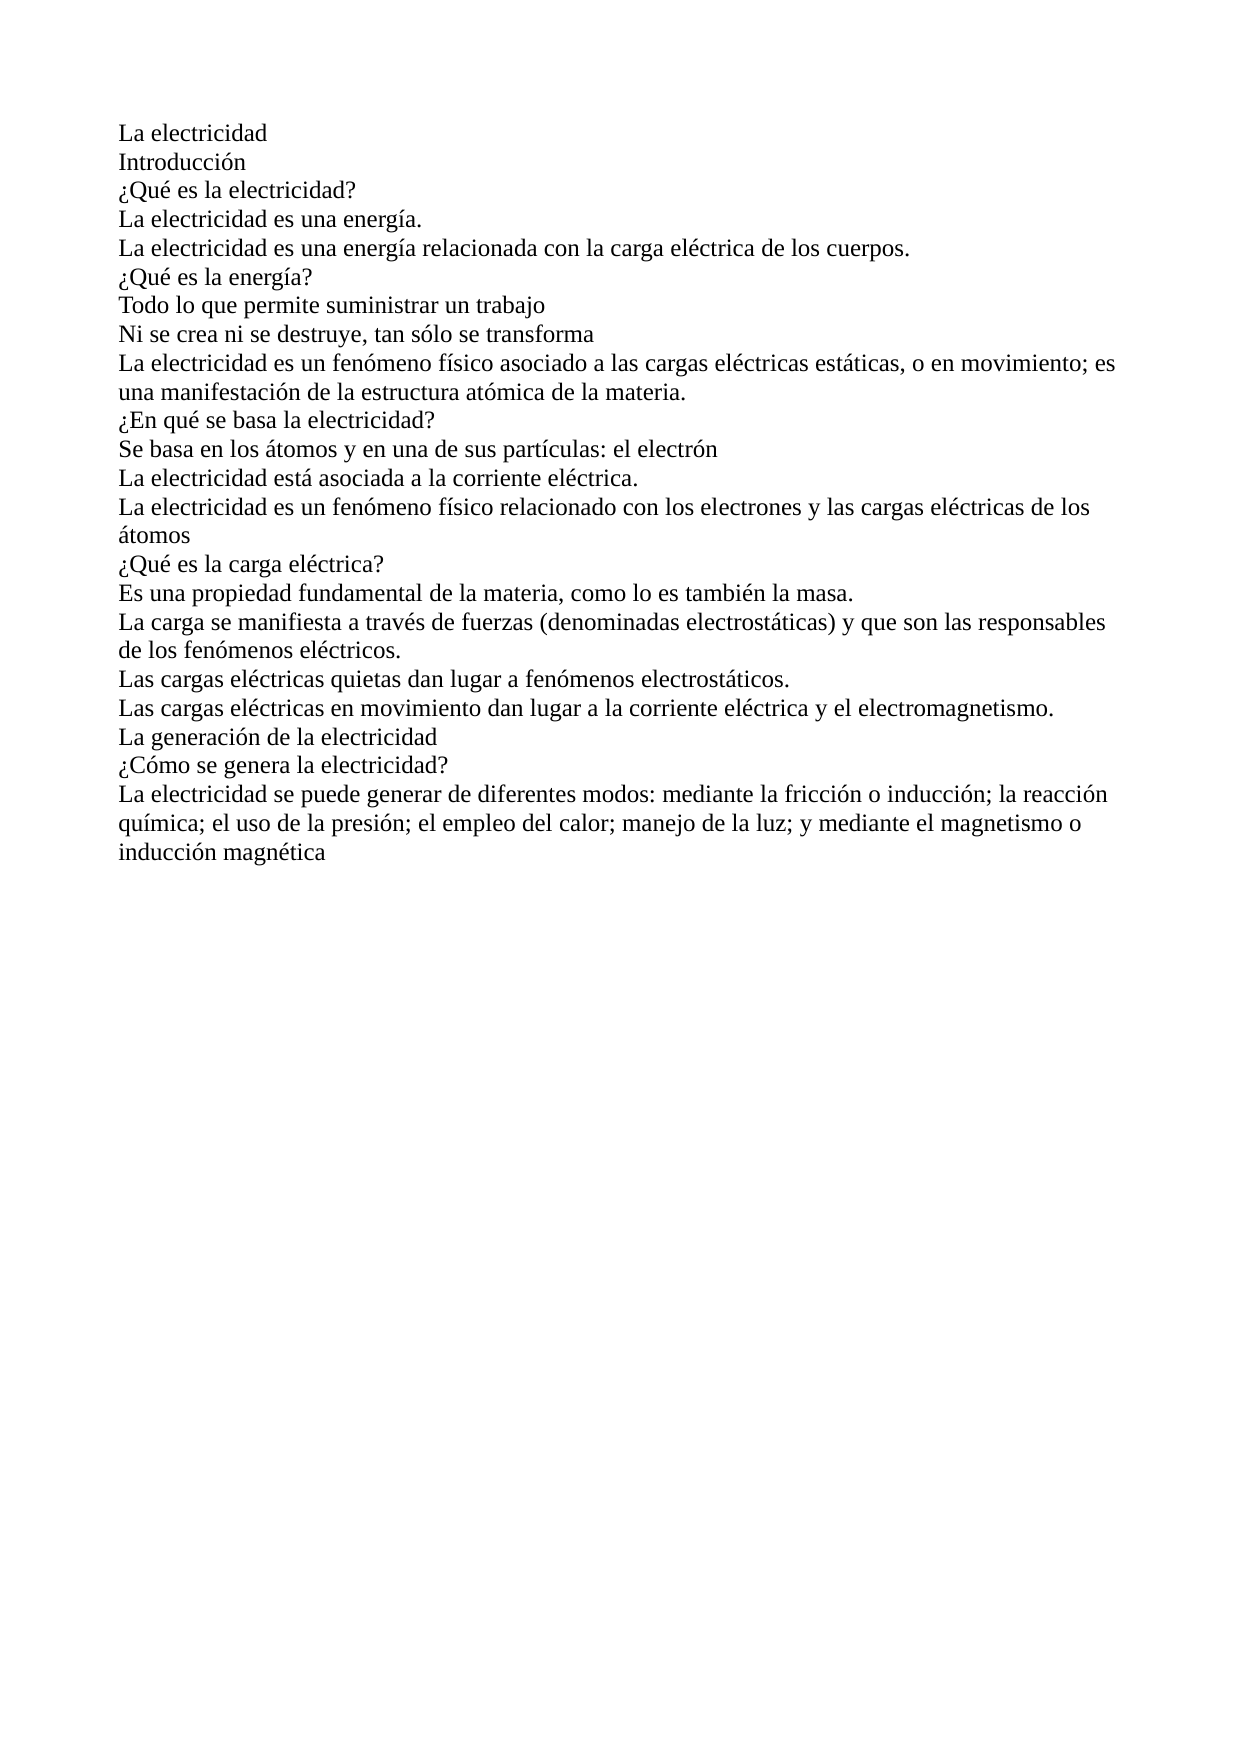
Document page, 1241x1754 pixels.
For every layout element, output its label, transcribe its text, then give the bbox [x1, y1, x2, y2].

text La electricidad está asociada a la corriente eléctrica. [118, 463, 1122, 492]
text La electricidad es un fenómeno físico relacionado con los electrones y las cargas eléctricas de los átomos [118, 492, 1122, 549]
text La electricidad se puede generar de diferentes modos: mediante la fricción o inducción; la reacción química; el uso de la presión; el empleo del calor; manejo de la luz; y mediante el magnetismo o inducción magnética [118, 779, 1122, 866]
text La carga se manifiesta a través de fuerzas (denominadas electrostáticas) y que son las responsables de los fenómenos eléctricos. [118, 607, 1122, 664]
text La electricidad es una energía. [118, 204, 1122, 233]
text Es una propiedad fundamental de la materia, como lo es también la masa. [118, 578, 1122, 607]
text La generación de la electricidad [118, 722, 1122, 751]
text La electricidad [118, 118, 1122, 147]
text Las cargas eléctricas en movimiento dan lugar a la corriente eléctrica y el electromagnetismo. [118, 693, 1122, 722]
text Las cargas eléctricas quietas dan lugar a fenómenos electrostáticos. [118, 664, 1122, 693]
text La electricidad es una energía relacionada con la carga eléctrica de los cuerpos. [118, 233, 1122, 262]
text La electricidad es un fenómeno físico asociado a las cargas eléctricas estáticas, o en movimiento; es una manifestación de la estructura atómica de la materia. [118, 348, 1122, 406]
text ¿Qué es la energía? [118, 262, 1122, 291]
text Ni se crea ni se destruye, tan sólo se transforma [118, 319, 1122, 348]
text Se basa en los átomos y en una de sus partículas: el electrón [118, 434, 1122, 463]
text ¿Qué es la electricidad? [118, 176, 1122, 204]
text ¿Qué es la carga eléctrica? [118, 549, 1122, 578]
text Introducción [118, 147, 1122, 176]
text ¿En qué se basa la electricidad? [118, 406, 1122, 434]
text Todo lo que permite suministrar un trabajo [118, 291, 1122, 319]
text ¿Cómo se genera la electricidad? [118, 751, 1122, 779]
